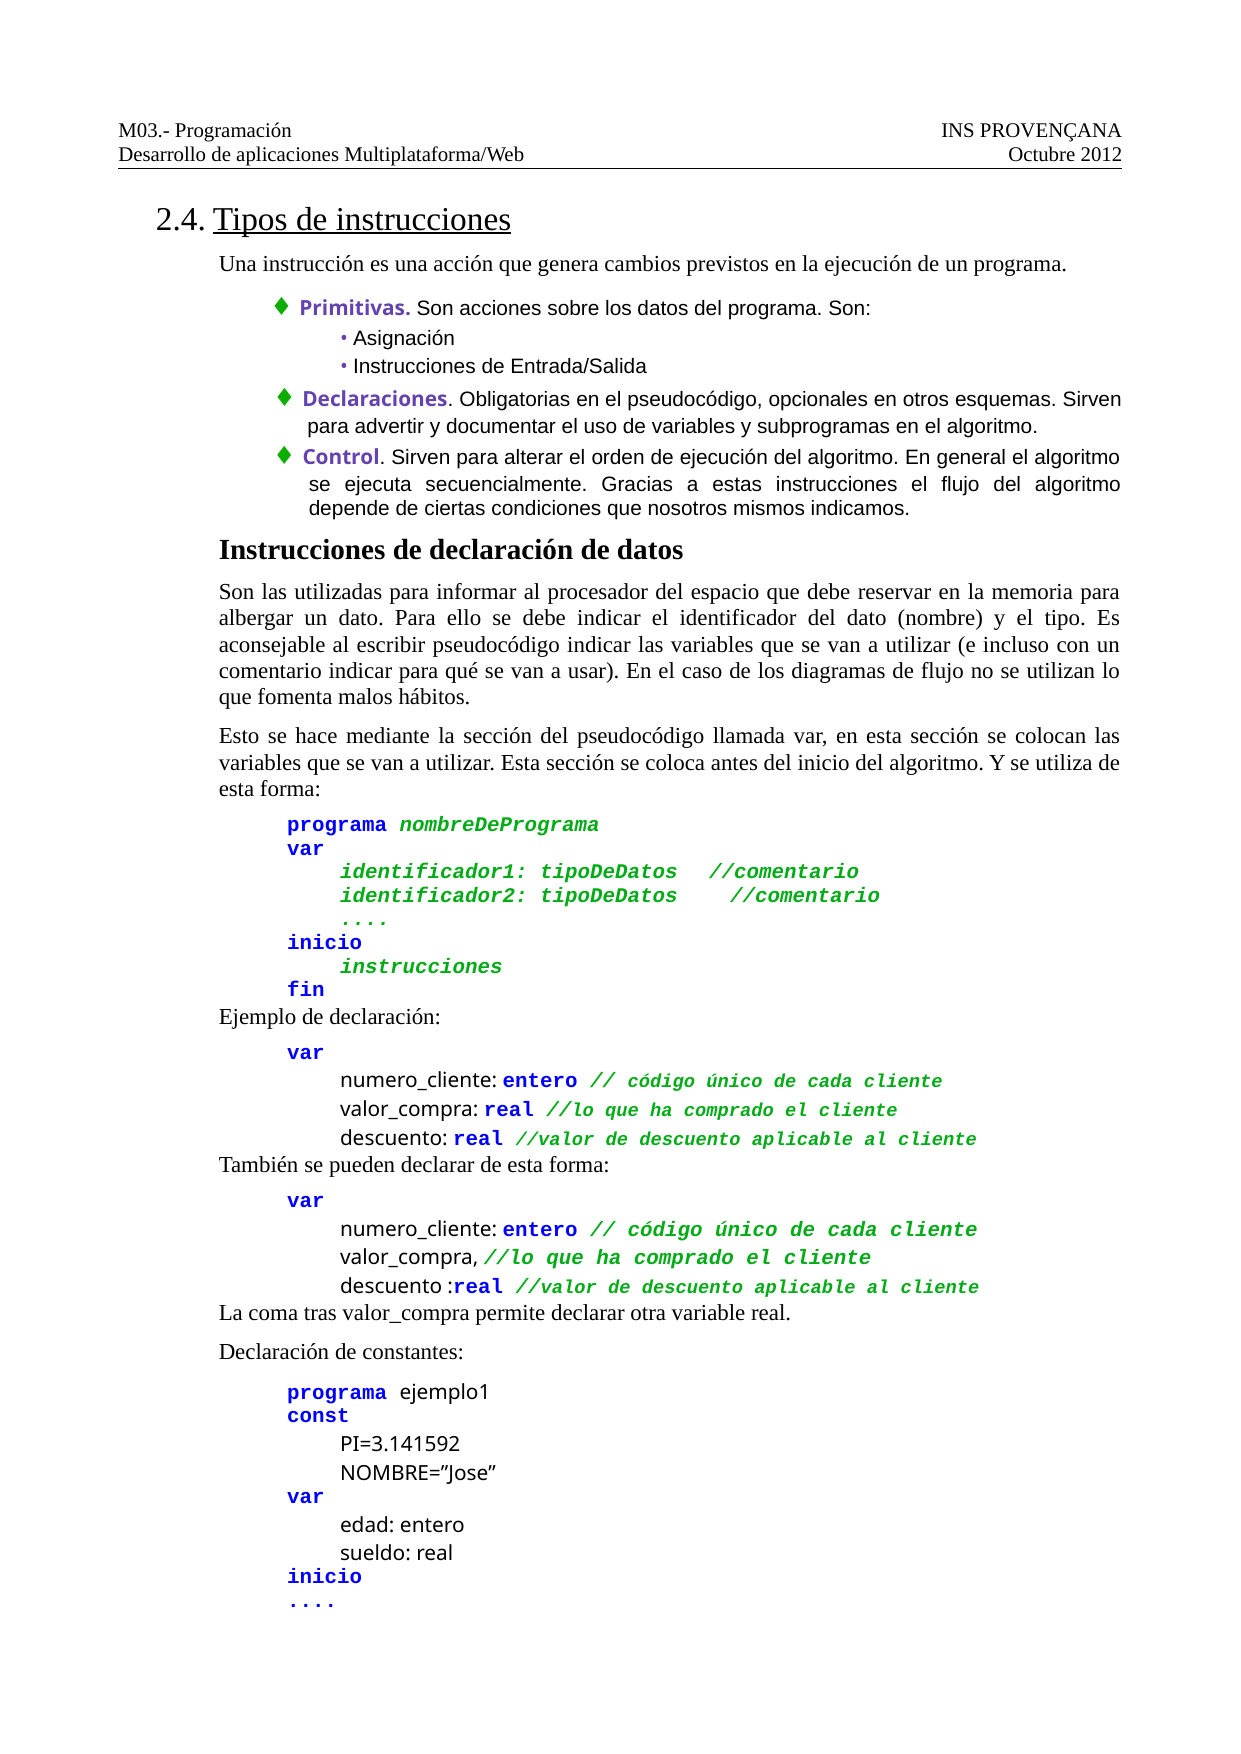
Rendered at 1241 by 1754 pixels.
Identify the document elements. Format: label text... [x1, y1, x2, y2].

list Tipos de instrucciones [156, 199, 1122, 237]
text ♦ Primitivas. Son acciones sobre los datos del programa. Son: [270, 288, 1122, 323]
text Ejemplo de declaración: [218, 1003, 1122, 1029]
text var [287, 1190, 1122, 1214]
text numero_cliente: entero // código único de cada cliente [287, 1066, 1122, 1094]
text • Asignación [340, 323, 1122, 351]
text const [287, 1406, 1122, 1429]
text numero_cliente: entero // código único de cada cliente [287, 1214, 1122, 1242]
text Esto se hace mediante la sección del pseudocódigo llamada var, en esta sección se colocan las variables que se van a utilizar. Esta sección se coloca antes del inicio del algoritmo. Y se utiliza de esta forma: [218, 722, 1122, 801]
text Son las utilizadas para informar al procesador del espacio que debe reservar en la memoria para albergar un dato. Para ello se debe indicar el identificador del dato (nombre) y el tipo. Es aconsejable al escribir pseudocódigo indicar las variables que se van a utilizar (e incluso con un comentario indicar para qué se van a usar). En el caso de los diagramas de flujo no se utilizan lo que fomenta malos hábitos. [218, 578, 1122, 710]
text NOMBRE=”Jose” [287, 1458, 1122, 1486]
text Instrucciones de declaración de datos [218, 532, 1122, 566]
text identificador1: tipoDeDatos //comentario [266, 861, 1122, 885]
text descuento :real //valor de descuento aplicable al cliente [287, 1271, 1122, 1299]
text inicio [287, 1567, 1122, 1590]
text ♦ Declaraciones. Obligatorias en el pseudocódigo, opcionales en otros esquemas. Sirven para advertir y documentar el uso de variables y subprogramas en el algoritmo. [273, 379, 1122, 437]
text var [287, 1042, 1122, 1066]
text Declaración de constantes: [218, 1338, 1122, 1364]
text ♦ Control. Sirven para alterar el orden de ejecución del algoritmo. En general el algoritmo se ejecuta secuencialmente. Gracias a estas instrucciones el flujo del algoritmo depende de ciertas condiciones que nosotros mismos indicamos. [273, 437, 1122, 519]
text También se pueden declarar de esta forma: [218, 1151, 1122, 1177]
text valor_compra: real //lo que ha comprado el cliente [287, 1094, 1122, 1123]
text var [287, 1486, 1122, 1510]
text programa nombreDePrograma [287, 814, 1122, 837]
text La coma tras valor_compra permite declarar otra variable real. [218, 1299, 1122, 1326]
text Una instrucción es una acción que genera cambios previstos en la ejecución de un programa. [218, 250, 1122, 276]
text edad: entero [287, 1510, 1122, 1538]
text fin [287, 979, 1122, 1003]
text sueldo: real [287, 1538, 1122, 1567]
text var [213, 837, 1122, 861]
text • Instrucciones de Entrada/Salida [340, 351, 1122, 379]
text descuento: real //valor de descuento aplicable al cliente [287, 1123, 1122, 1151]
text .... [287, 1590, 1122, 1614]
text instrucciones [266, 956, 1122, 979]
text valor_compra, //lo que ha comprado el cliente [287, 1242, 1122, 1271]
text PI=3.141592 [287, 1429, 1122, 1458]
text identificador2: tipoDeDatos //comentario [287, 885, 1122, 908]
text inicio [213, 932, 1122, 956]
text .... [266, 908, 1122, 932]
text programa ejemplo1 [287, 1377, 1122, 1406]
